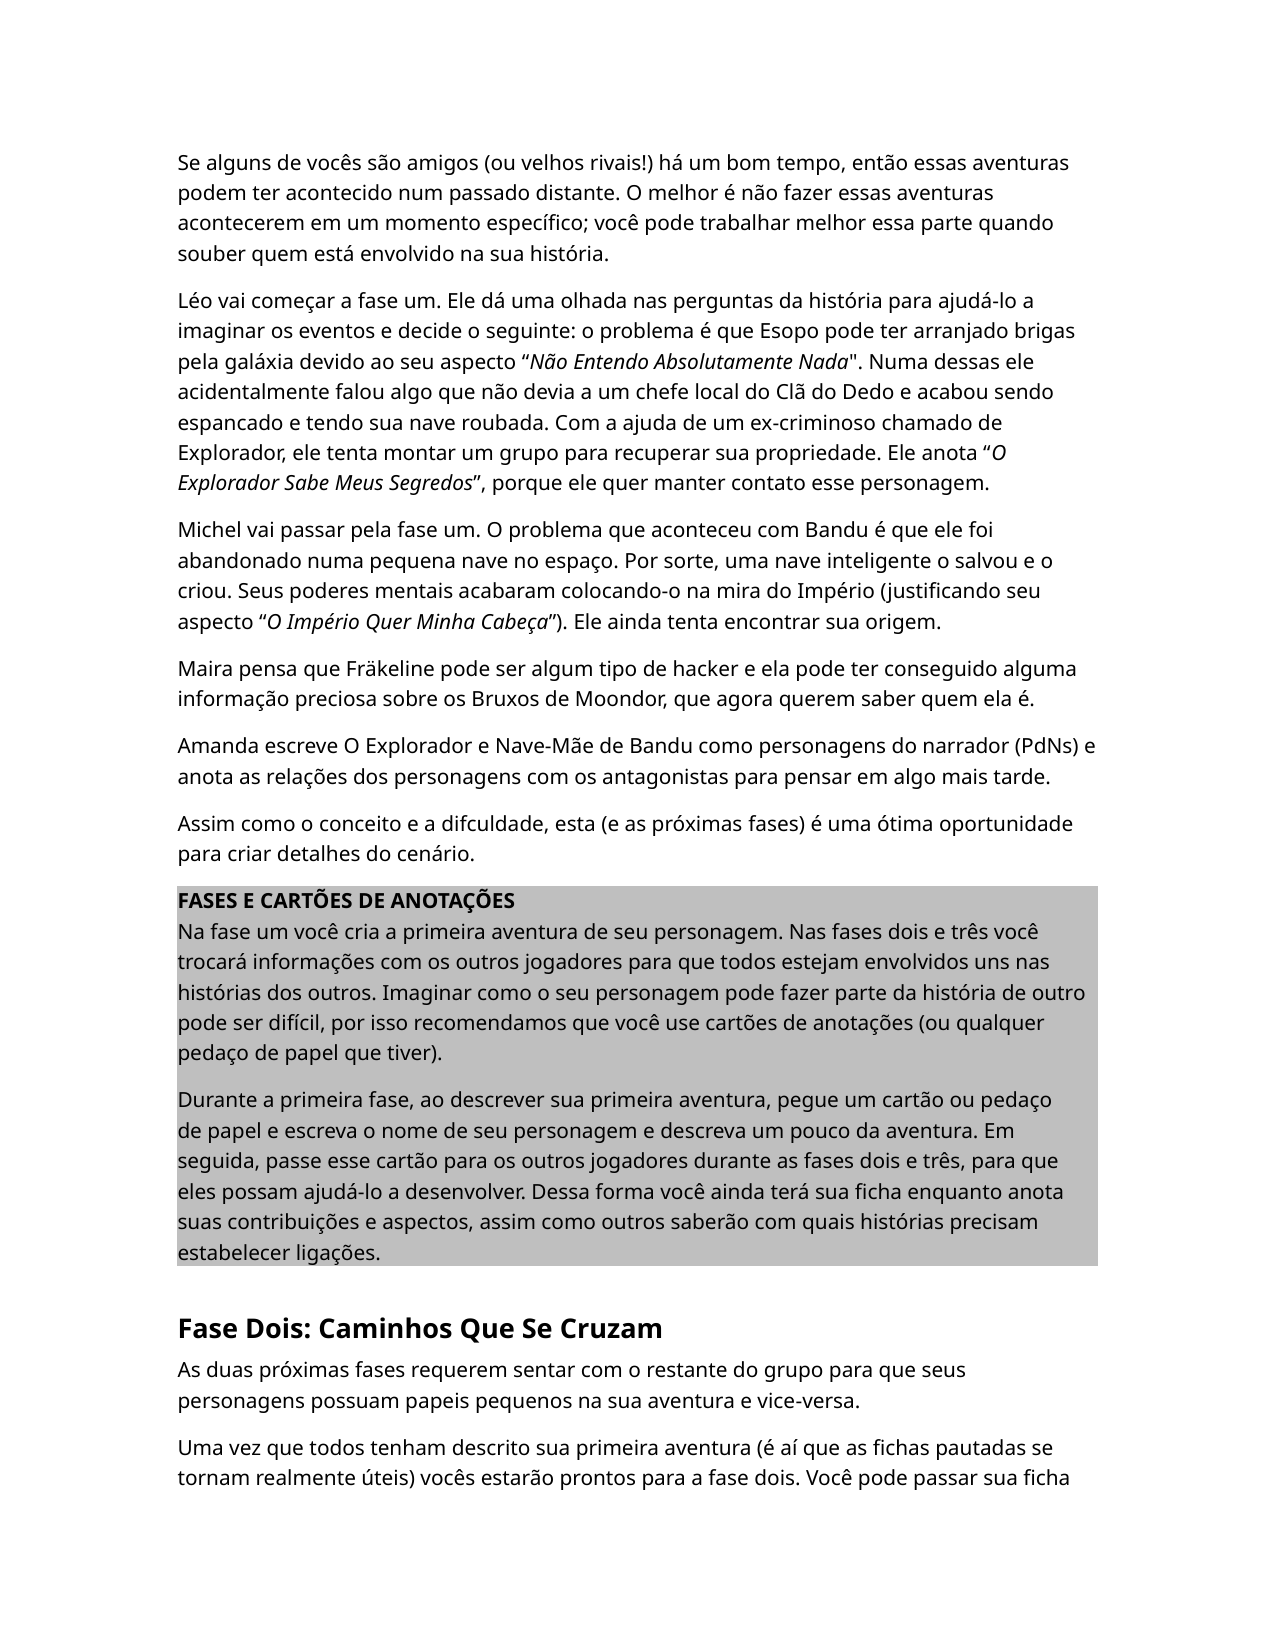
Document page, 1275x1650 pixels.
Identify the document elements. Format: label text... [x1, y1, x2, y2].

text Assim como o conceito e a difculdade, esta (e as próximas fases) é uma ótima oportunidade para criar detalhes do cenário. [177, 809, 1098, 868]
text Léo vai começar a fase um. Ele dá uma olhada nas perguntas da história para ajudá-lo a imaginar os eventos e decide o seguinte: o problema é que Esopo pode ter arranjado brigas pela galáxia devido ao seu aspecto “Não Entendo Absolutamente Nada". Numa dessas ele acidentalmente falou algo que não devia a um chefe local do Clã do Dedo e acabou sendo espancado e tendo sua nave roubada. Com a ajuda de um ex-criminoso chamado de Explorador, ele tenta montar um grupo para recuperar sua propriedade. Ele anota “O Explorador Sabe Meus Segredos”, porque ele quer manter contato esse personagem. [177, 286, 1098, 497]
text As duas próximas fases requerem sentar com o restante do grupo para que seus personagens possuam papeis pequenos na sua aventura e vice-versa. [177, 1355, 1098, 1414]
text Michel vai passar pela fase um. O problema que aconteceu com Bandu é que ele foi abandonado numa pequena nave no espaço. Por sorte, uma nave inteligente o salvou e o criou. Seus poderes mentais acabaram colocando-o na mira do Império (justificando seu aspecto “O Império Quer Minha Cabeça”). Ele ainda tenta encontrar sua origem. [177, 516, 1098, 635]
text FASES E CARTÕES DE ANOTAÇÕES Na fase um você cria a primeira aventura de seu personagem. Nas fases dois e três você trocará informações com os outros jogadores para que todos estejam envolvidos uns nas histórias dos outros. Imaginar como o seu personagem pode fazer parte da história de outro pode ser difícil, por isso recomendamos que você use cartões de anotações (ou qualquer pedaço de papel que tiver). [177, 886, 1098, 1067]
text Maira pensa que Fräkeline pode ser algum tipo de hacker e ela pode ter conseguido alguma informação preciosa sobre os Bruxos de Moondor, que agora querem saber quem ela é. [177, 654, 1098, 713]
subtitle Fase Dois: Caminhos Que Se Cruzam [177, 1310, 1098, 1347]
text Amanda escreve O Explorador e Nave-Mãe de Bandu como personagens do narrador (PdNs) e anota as relações dos personagens com os antagonistas para pensar em algo mais tarde. [177, 731, 1098, 790]
text Se alguns de vocês são amigos (ou velhos rivais!) há um bom tempo, então essas aventuras podem ter acontecido num passado distante. O melhor é não fazer essas aventuras acontecerem em um momento específico; você pode trabalhar melhor essa parte quando souber quem está envolvido na sua história. [177, 148, 1098, 267]
text Durante a primeira fase, ao descrever sua primeira aventura, pegue um cartão ou pedaço de papel e escreva o nome de seu personagem e descreva um pouco da aventura. Em seguida, passe esse cartão para os outros jogadores durante as fases dois e três, para que eles possam ajudá-lo a desenvolver. Dessa forma você ainda terá sua ficha enquanto anota suas contribuições e aspectos, assim como outros saberão com quais histórias precisam estabelecer ligações. [177, 1086, 1098, 1266]
text Uma vez que todos tenham descrito sua primeira aventura (é aí que as fichas pautadas se tornam realmente úteis) vocês estarão prontos para a fase dois. Você pode passar sua ficha [177, 1433, 1098, 1492]
